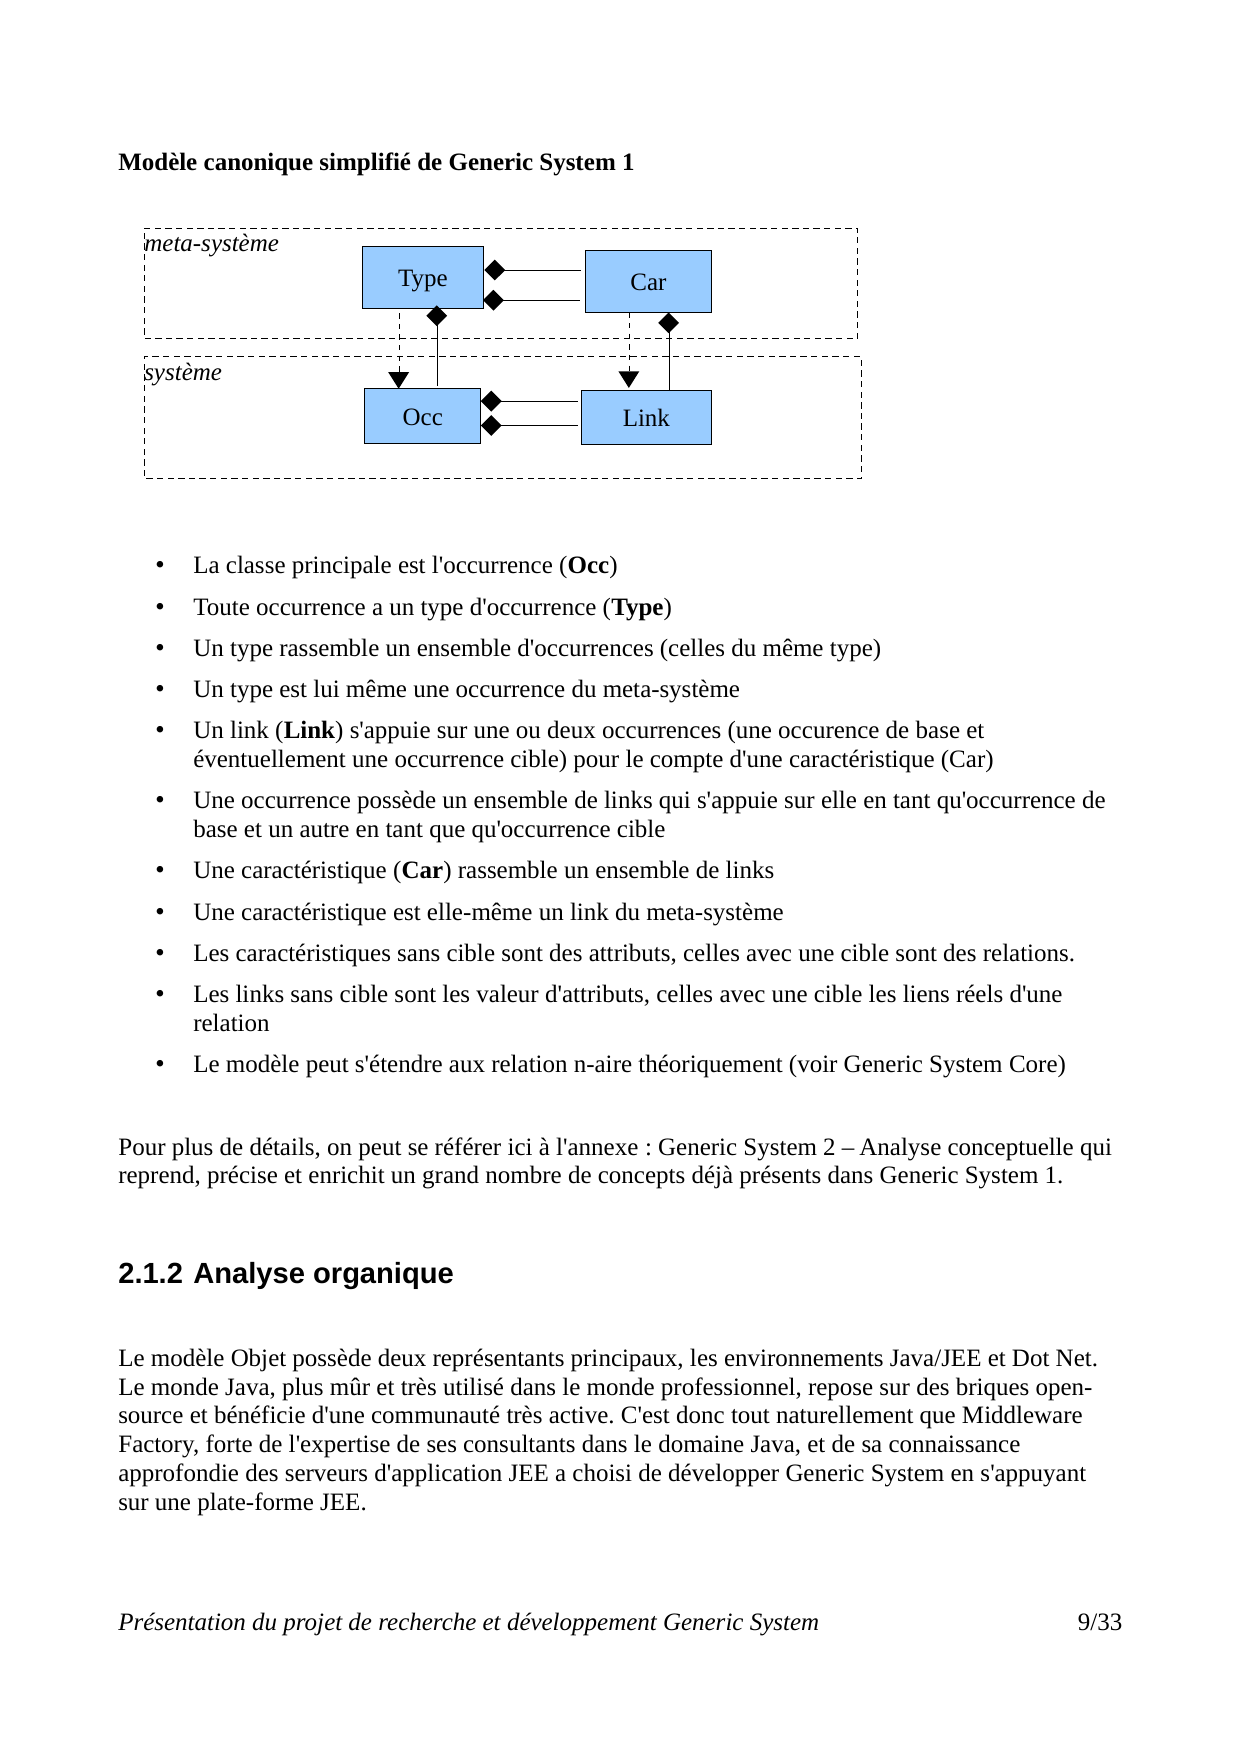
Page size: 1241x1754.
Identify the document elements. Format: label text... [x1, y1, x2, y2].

subtitle Analyse organique [118, 1256, 1122, 1289]
text Le modèle Objet possède deux représentants principaux, les environnements Java/JEE et Dot Net. [118, 1343, 1122, 1372]
text Pour plus de détails, on peut se référer ici à l'annexe : Generic System 2 – Analyse conceptuelle qui reprend, précise et enrichit un grand nombre de concepts déjà présents dans Generic System 1. [118, 1132, 1122, 1189]
text Le monde Java, plus mûr et très utilisé dans le monde professionnel, repose sur des briques open-source et bénéficie d'une communauté très active. C'est donc tout naturellement que Middleware Factory, forte de l'expertise de ses consultants dans le domaine Java, et de sa connaissance approfondie des serveurs d'application JEE a choisi de développer Generic System en s'appuyant sur une plate-forme JEE. [118, 1372, 1122, 1515]
list Les links sans cible sont les valeur d'attributs, celles avec une cible les liens réels d'une relation [156, 979, 1122, 1037]
list La classe principale est l'occurrence (Occ) [156, 551, 1122, 579]
list Un type est lui même une occurrence du meta-système [156, 674, 1122, 703]
list Une caractéristique (Car) rassemble un ensemble de links [156, 856, 1122, 884]
list Une caractéristique est elle-même un link du meta-système [156, 897, 1122, 926]
list Un type rassemble un ensemble d'occurrences (celles du même type) [156, 633, 1122, 662]
list Une occurrence possède un ensemble de links qui s'appuie sur elle en tant qu'occurrence de base et un autre en tant que qu'occurrence cible [156, 786, 1122, 843]
list Le modèle peut s'étendre aux relation n-aire théoriquement (voir Generic System Core) [156, 1049, 1122, 1078]
list Un link (Link) s'appuie sur une ou deux occurrences (une occurence de base et éventuellement une occurrence cible) pour le compte d'une caractéristique (Car) [156, 716, 1122, 773]
text Modèle canonique simplifié de Generic System 1 [118, 147, 1122, 176]
list Toute occurrence a un type d'occurrence (Type) [156, 592, 1122, 621]
list Les caractéristiques sans cible sont des attributs, celles avec une cible sont des relations. [156, 938, 1122, 967]
